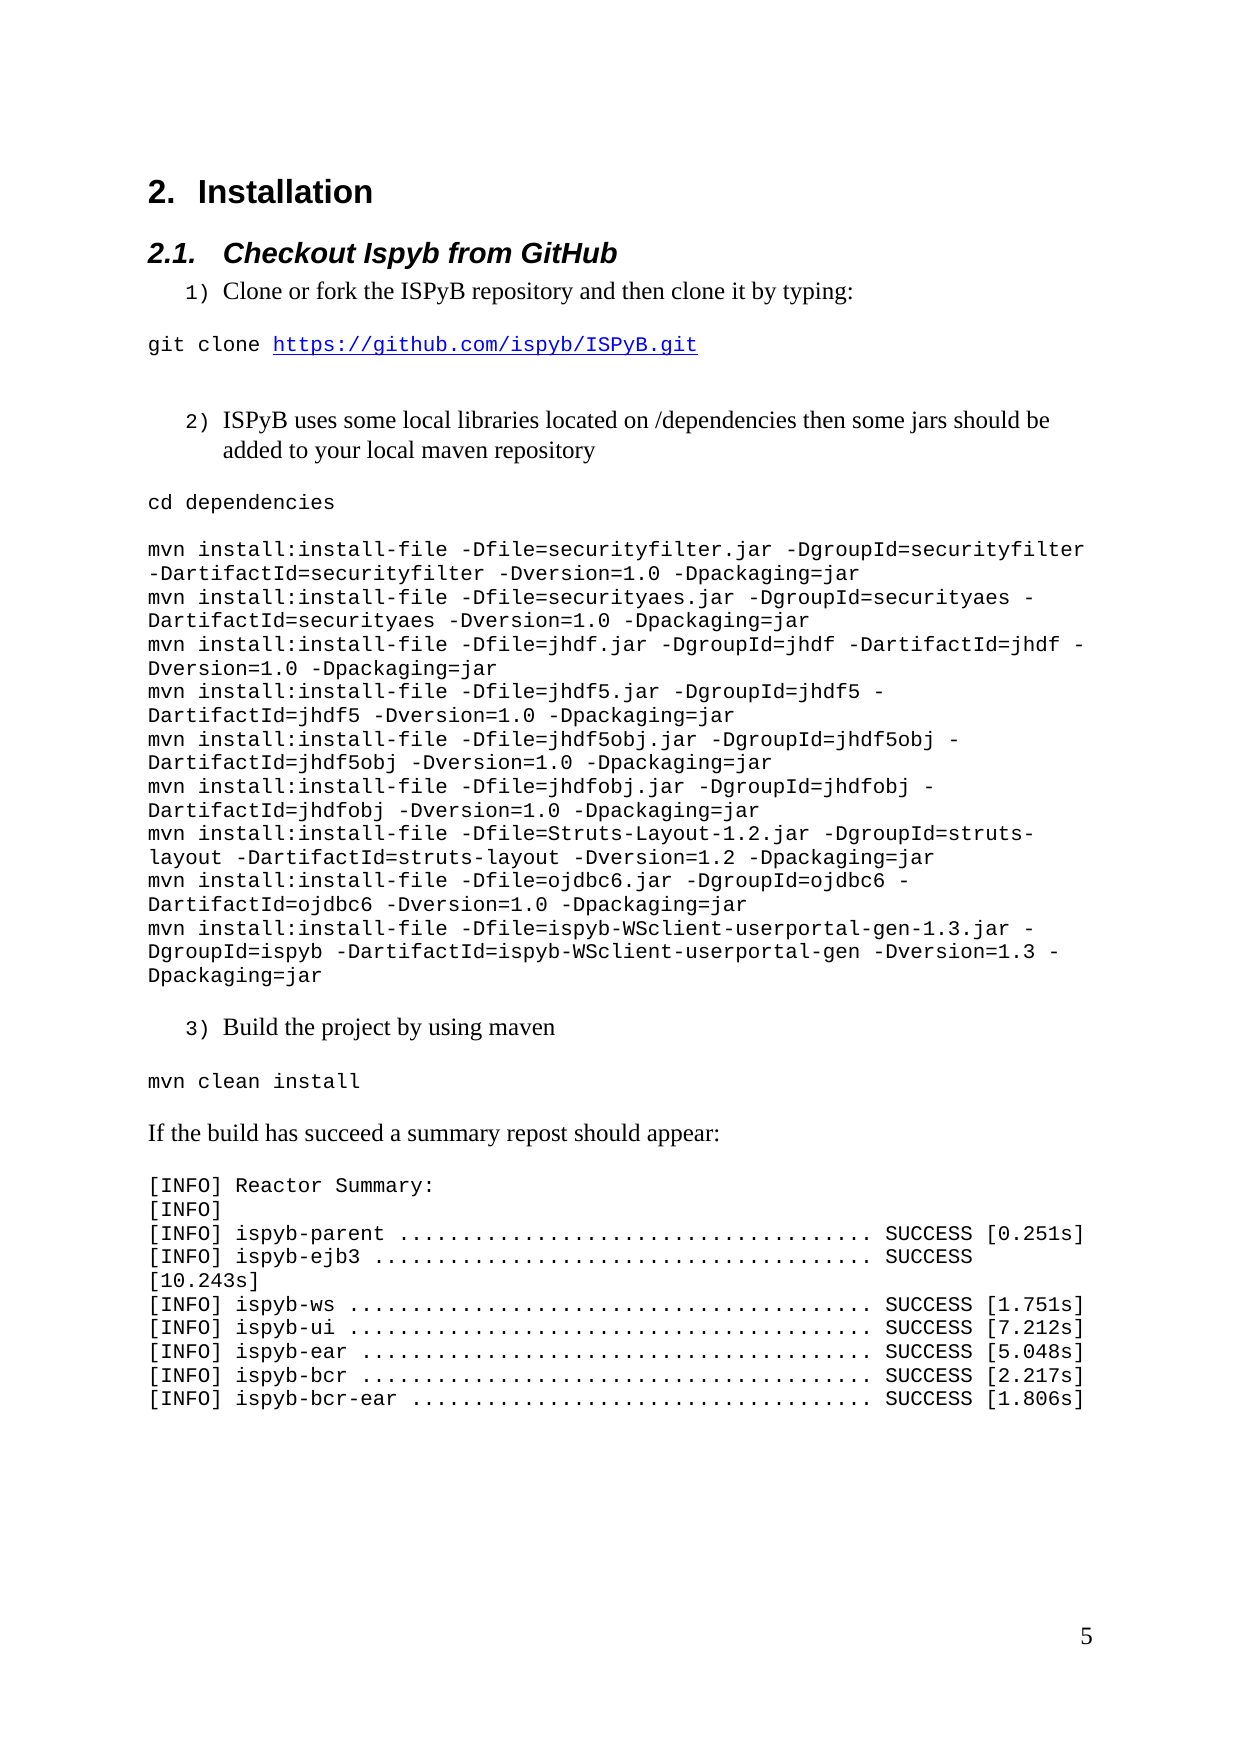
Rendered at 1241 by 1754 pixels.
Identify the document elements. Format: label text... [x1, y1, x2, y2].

text mvn install:install-file -Dfile=ispyb-WSclient-userportal-gen-1.3.jar -DgroupId=ispyb -DartifactId=ispyb-WSclient-userportal-gen -Dversion=1.3 -Dpackaging=jar [148, 918, 1093, 989]
text [INFO] ispyb-ws .......................................... SUCCESS [1.751s] [148, 1294, 1093, 1317]
text [INFO] ispyb-bcr-ear ..................................... SUCCESS [1.806s] [148, 1388, 1093, 1412]
text mvn install:install-file -Dfile=securityfilter.jar -DgroupId=securityfilter -DartifactId=securityfilter -Dversion=1.0 -Dpackaging=jar [148, 539, 1093, 587]
text mvn install:install-file -Dfile=jhdf5.jar -DgroupId=jhdf5 -DartifactId=jhdf5 -Dversion=1.0 -Dpackaging=jar [148, 681, 1093, 729]
text [INFO] ispyb-ejb3 ........................................ SUCCESS [10.243s] [148, 1246, 1093, 1294]
text [INFO] Reactor Summary: [148, 1176, 1093, 1199]
text mvn install:install-file -Dfile=jhdfobj.jar -DgroupId=jhdfobj -DartifactId=jhdfobj -Dversion=1.0 -Dpackaging=jar [148, 776, 1093, 823]
list Build the project by using maven [185, 1012, 1093, 1042]
text mvn install:install-file -Dfile=jhdf5obj.jar -DgroupId=jhdf5obj -DartifactId=jhdf5obj -Dversion=1.0 -Dpackaging=jar [148, 729, 1093, 776]
subtitle Checkout Ispyb from GitHub [148, 236, 1093, 269]
text mvn install:install-file -Dfile=jhdf.jar -DgroupId=jhdf -DartifactId=jhdf -Dversion=1.0 -Dpackaging=jar [148, 634, 1093, 681]
text [INFO] ispyb-bcr ......................................... SUCCESS [2.217s] [148, 1365, 1093, 1388]
text If the build has succeed a summary repost should appear: [148, 1118, 1093, 1147]
text mvn clean install [148, 1071, 1093, 1094]
text [INFO] ispyb-ui .......................................... SUCCESS [7.212s] [148, 1317, 1093, 1341]
text git clone https://github.com/ispyb/ISPyB.git [148, 334, 1093, 358]
text [INFO] ispyb-ear ......................................... SUCCESS [5.048s] [148, 1341, 1093, 1365]
list Clone or fork the ISPyB repository and then clone it by typing: [185, 276, 1093, 305]
text mvn install:install-file -Dfile=securityaes.jar -DgroupId=securityaes -DartifactId=securityaes -Dversion=1.0 -Dpackaging=jar [148, 587, 1093, 634]
text mvn install:install-file -Dfile=ojdbc6.jar -DgroupId=ojdbc6 -DartifactId=ojdbc6 -Dversion=1.0 -Dpackaging=jar [148, 871, 1093, 918]
text mvn install:install-file -Dfile=Struts-Layout-1.2.jar -DgroupId=struts-layout -DartifactId=struts-layout -Dversion=1.2 -Dpackaging=jar [148, 823, 1093, 871]
text [INFO] ispyb-parent ...................................... SUCCESS [0.251s] [148, 1223, 1093, 1246]
subtitle Installation [148, 173, 1093, 211]
list ISPyB uses some local libraries located on /dependencies then some jars should be added to your local maven repository [185, 405, 1093, 463]
text [INFO] [148, 1199, 1093, 1223]
text cd dependencies [148, 492, 1093, 516]
